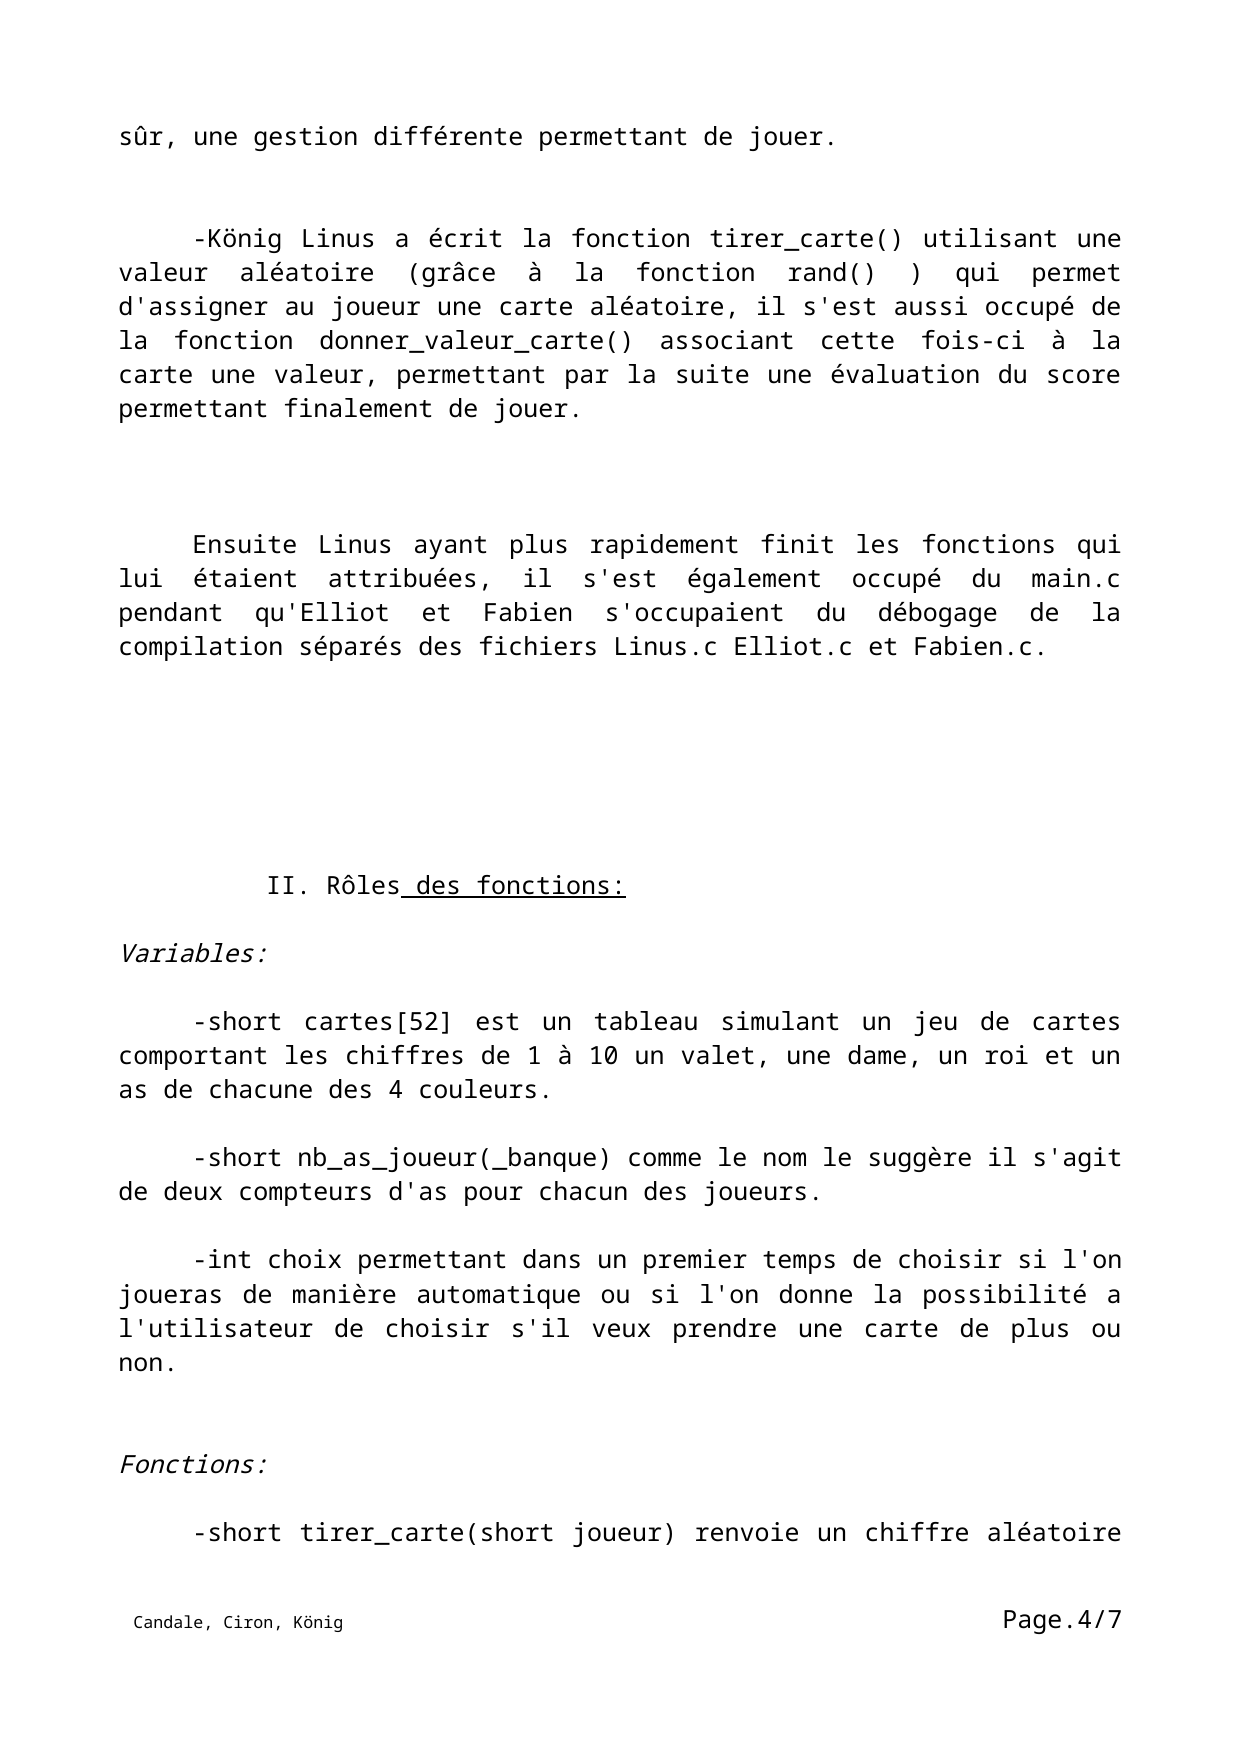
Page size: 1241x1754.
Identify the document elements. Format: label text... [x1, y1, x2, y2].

text -int choix permettant dans un premier temps de choisir si l'on joueras de manière automatique ou si l'on donne la possibilité a l'utilisateur de choisir s'il veux prendre une carte de plus ou non. [118, 1242, 1122, 1378]
text II. Rôles des fonctions: [118, 867, 1122, 902]
text sûr, une gestion différente permettant de jouer. [118, 118, 1122, 152]
text -short tirer_carte(short joueur) renvoie un chiffre aléatoire [118, 1515, 1122, 1549]
text -König Linus a écrit la fonction tirer_carte() utilisant une valeur aléatoire (grâce à la fonction rand() ) qui permet d'assigner au joueur une carte aléatoire, il s'est aussi occupé de la fonction donner_valeur_carte() associant cette fois-ci à la carte une valeur, permettant par la suite une évaluation du score permettant finalement de jouer. [118, 220, 1122, 425]
text -short nb_as_joueur(_banque) comme le nom le suggère il s'agit de deux compteurs d'as pour chacun des joueurs. [118, 1140, 1122, 1208]
text Variables: [118, 936, 1122, 970]
text Ensuite Linus ayant plus rapidement finit les fonctions qui lui étaient attribuées, il s'est également occupé du main.c pendant qu'Elliot et Fabien s'occupaient du débogage de la compilation séparés des fichiers Linus.c Elliot.c et Fabien.c. [118, 527, 1122, 663]
text -short cartes[52] est un tableau simulant un jeu de cartes comportant les chiffres de 1 à 10 un valet, une dame, un roi et un as de chacune des 4 couleurs. [118, 1004, 1122, 1106]
text Fonctions: [118, 1447, 1122, 1481]
